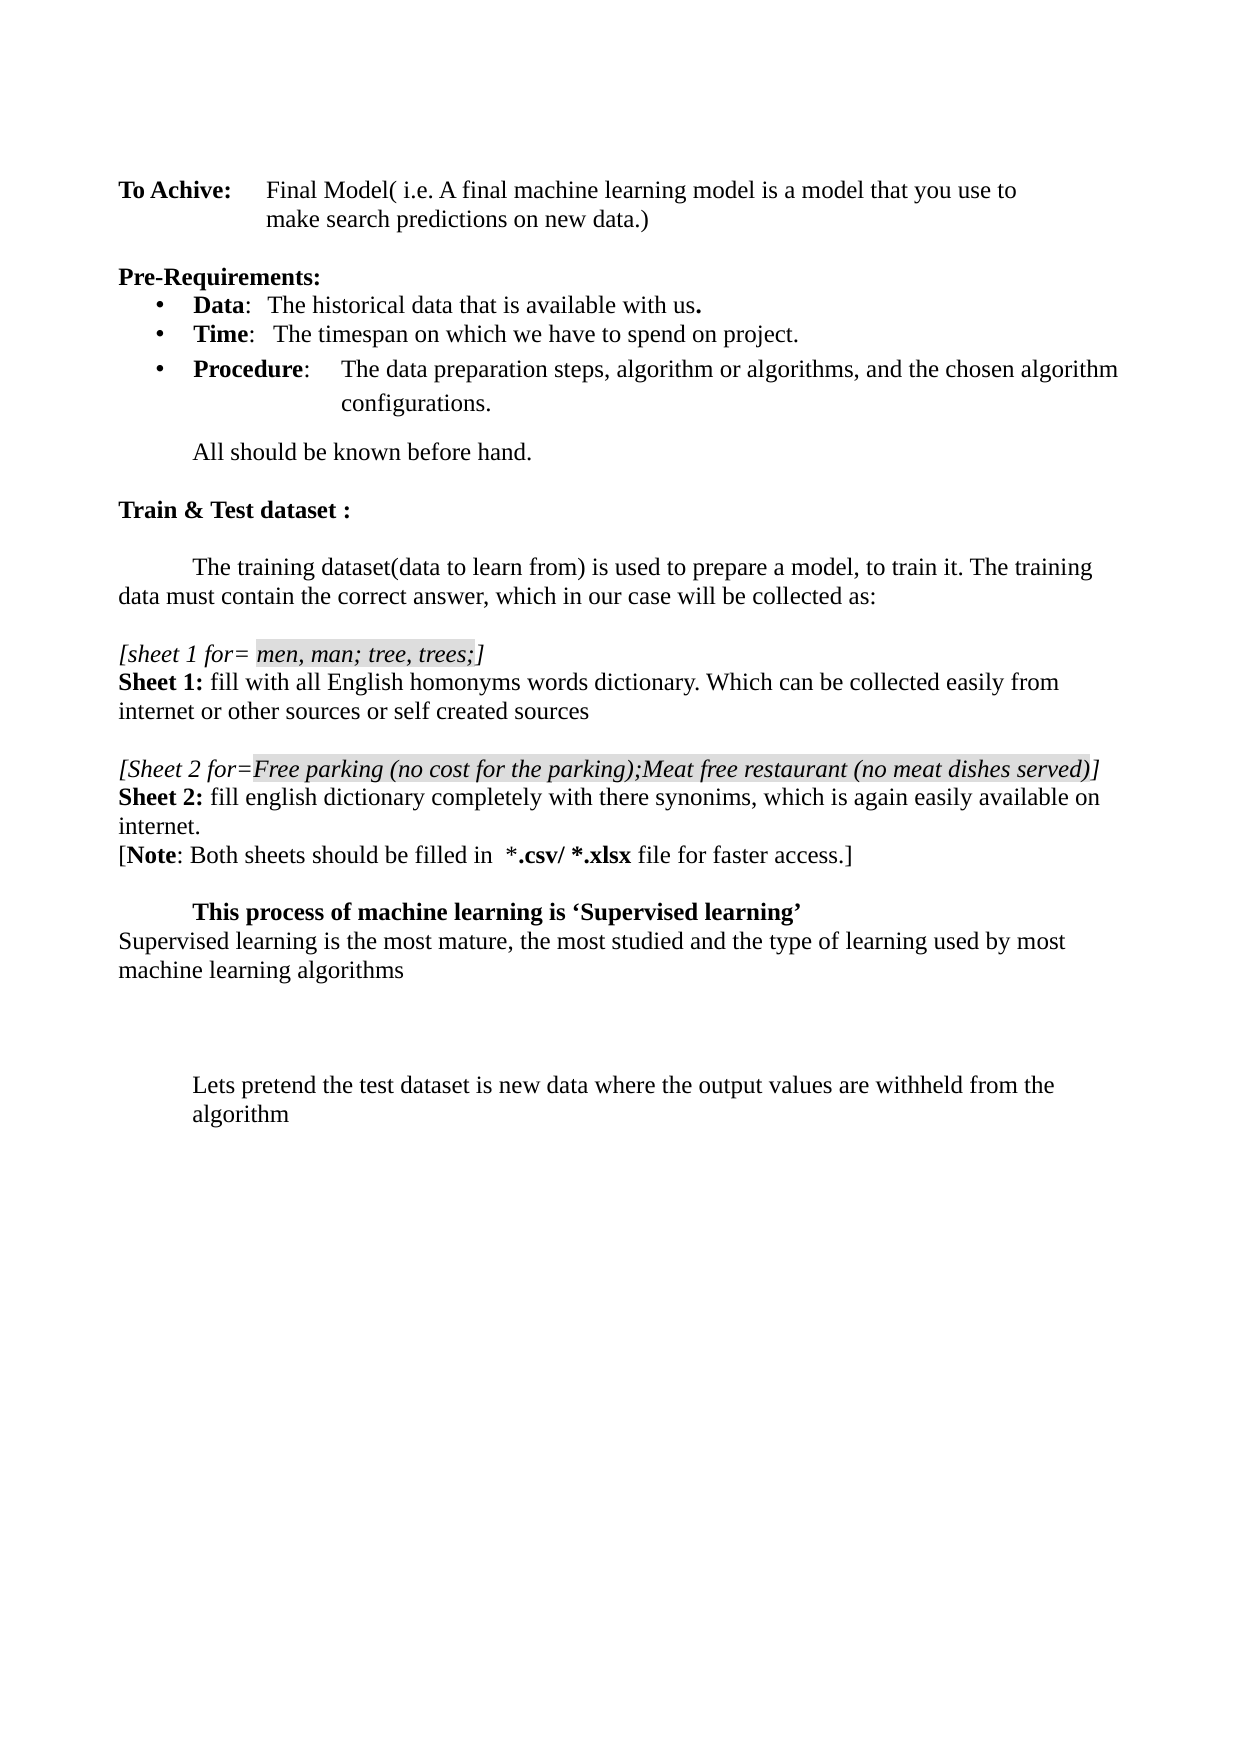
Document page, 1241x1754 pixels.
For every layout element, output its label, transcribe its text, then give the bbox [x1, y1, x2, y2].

list Data: The historical data that is available with us. [156, 291, 1122, 319]
text [Sheet 2 for=Free parking (no cost for the parking);Meat free restaurant (no meat dishes served)] [118, 754, 1122, 782]
text To Achive: Final Model( i.e. A final machine learning model is a model that you use to [118, 176, 1122, 204]
text [sheet 1 for= men, man; tree, trees;] [118, 639, 1122, 667]
text Pre-Requirements: [118, 262, 1122, 291]
text This process of machine learning is ‘Supervised learning’ [118, 897, 1122, 926]
text make search predictions on new data.) [118, 204, 1122, 233]
list Procedure: The data preparation steps, algorithm or algorithms, and the chosen algorithm configurations. [156, 354, 1122, 417]
text Supervised learning is the most mature, the most studied and the type of learning used by most machine learning algorithms [118, 926, 1122, 984]
text [Note: Both sheets should be filled in *.csv/ *.xlsx file for faster access.] [118, 840, 1122, 869]
text The training dataset(data to learn from) is used to prepare a model, to train it. The training data must contain the correct answer, which in our case will be collected as: [118, 552, 1122, 610]
text Sheet 1: fill with all English homonyms words dictionary. Which can be collected easily from internet or other sources or self created sources [118, 667, 1122, 725]
text Lets pretend the test dataset is new data where the output values are withheld from the [118, 1070, 1122, 1099]
text Train & Test dataset : [118, 495, 1122, 524]
list Time: The timespan on which we have to spend on project. [156, 319, 1122, 348]
text Sheet 2: fill english dictionary completely with there synonims, which is again easily available on internet. [118, 782, 1122, 840]
text algorithm [118, 1099, 1122, 1127]
text All should be known before hand. [118, 437, 1122, 466]
